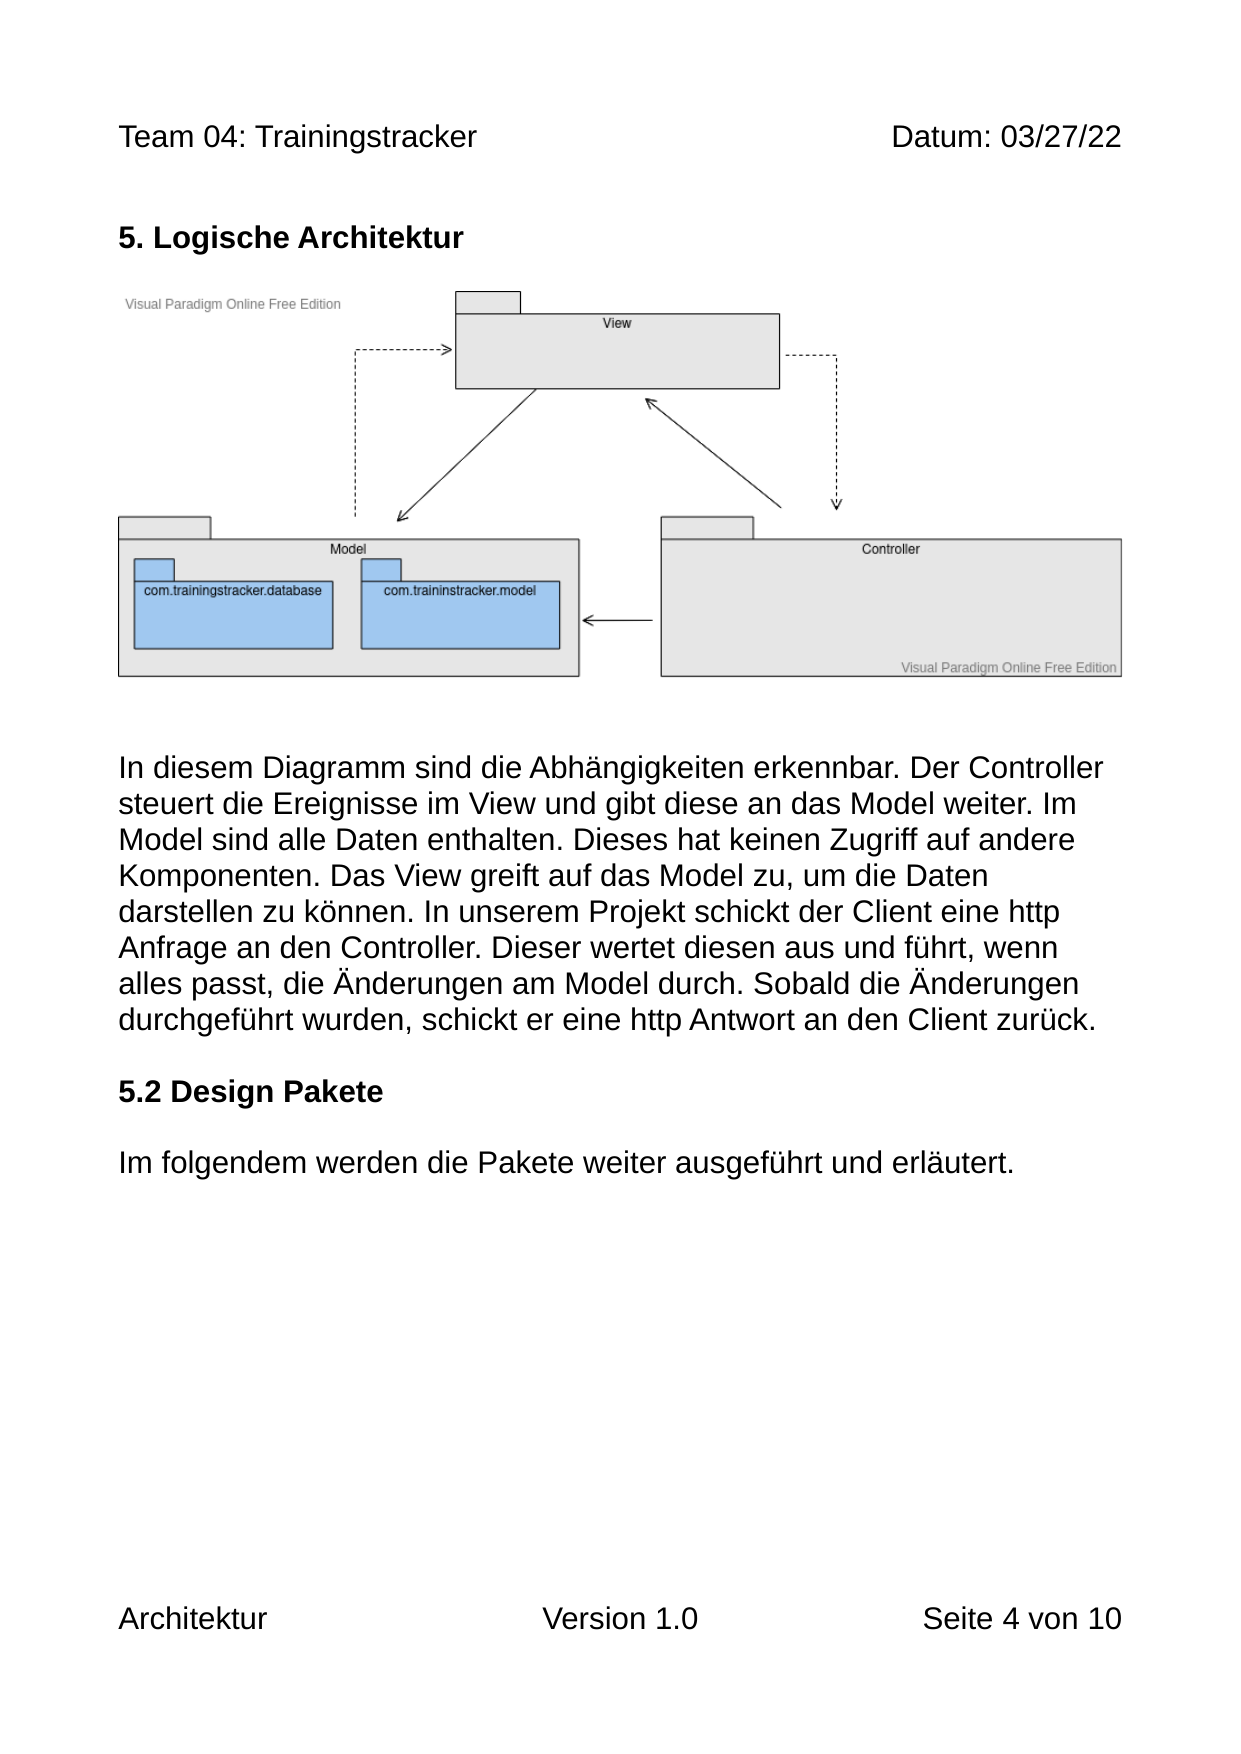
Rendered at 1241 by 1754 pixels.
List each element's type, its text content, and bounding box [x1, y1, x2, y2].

picture [118, 291, 1123, 678]
text 5. Logische Architektur [118, 219, 1122, 255]
text 5.2 Design Pakete [118, 1073, 1122, 1108]
text Im folgendem werden die Pakete weiter ausgeführt und erläutert. [118, 1144, 1122, 1180]
text In diesem Diagramm sind die Abhängigkeiten erkennbar. Der Controller steuert die Ereignisse im View und gibt diese an das Model weiter. Im Model sind alle Daten enthalten. Dieses hat keinen Zugriff auf andere Komponenten. Das View greift auf das Model zu, um die Daten darstellen zu können. In unserem Projekt schickt der Client eine http Anfrage an den Controller. Dieser wertet diesen aus und führt, wenn alles passt, die Änderungen am Model durch. Sobald die Änderungen durchgeführt wurden, schickt er eine http Antwort an den Client zurück. [118, 749, 1122, 1037]
